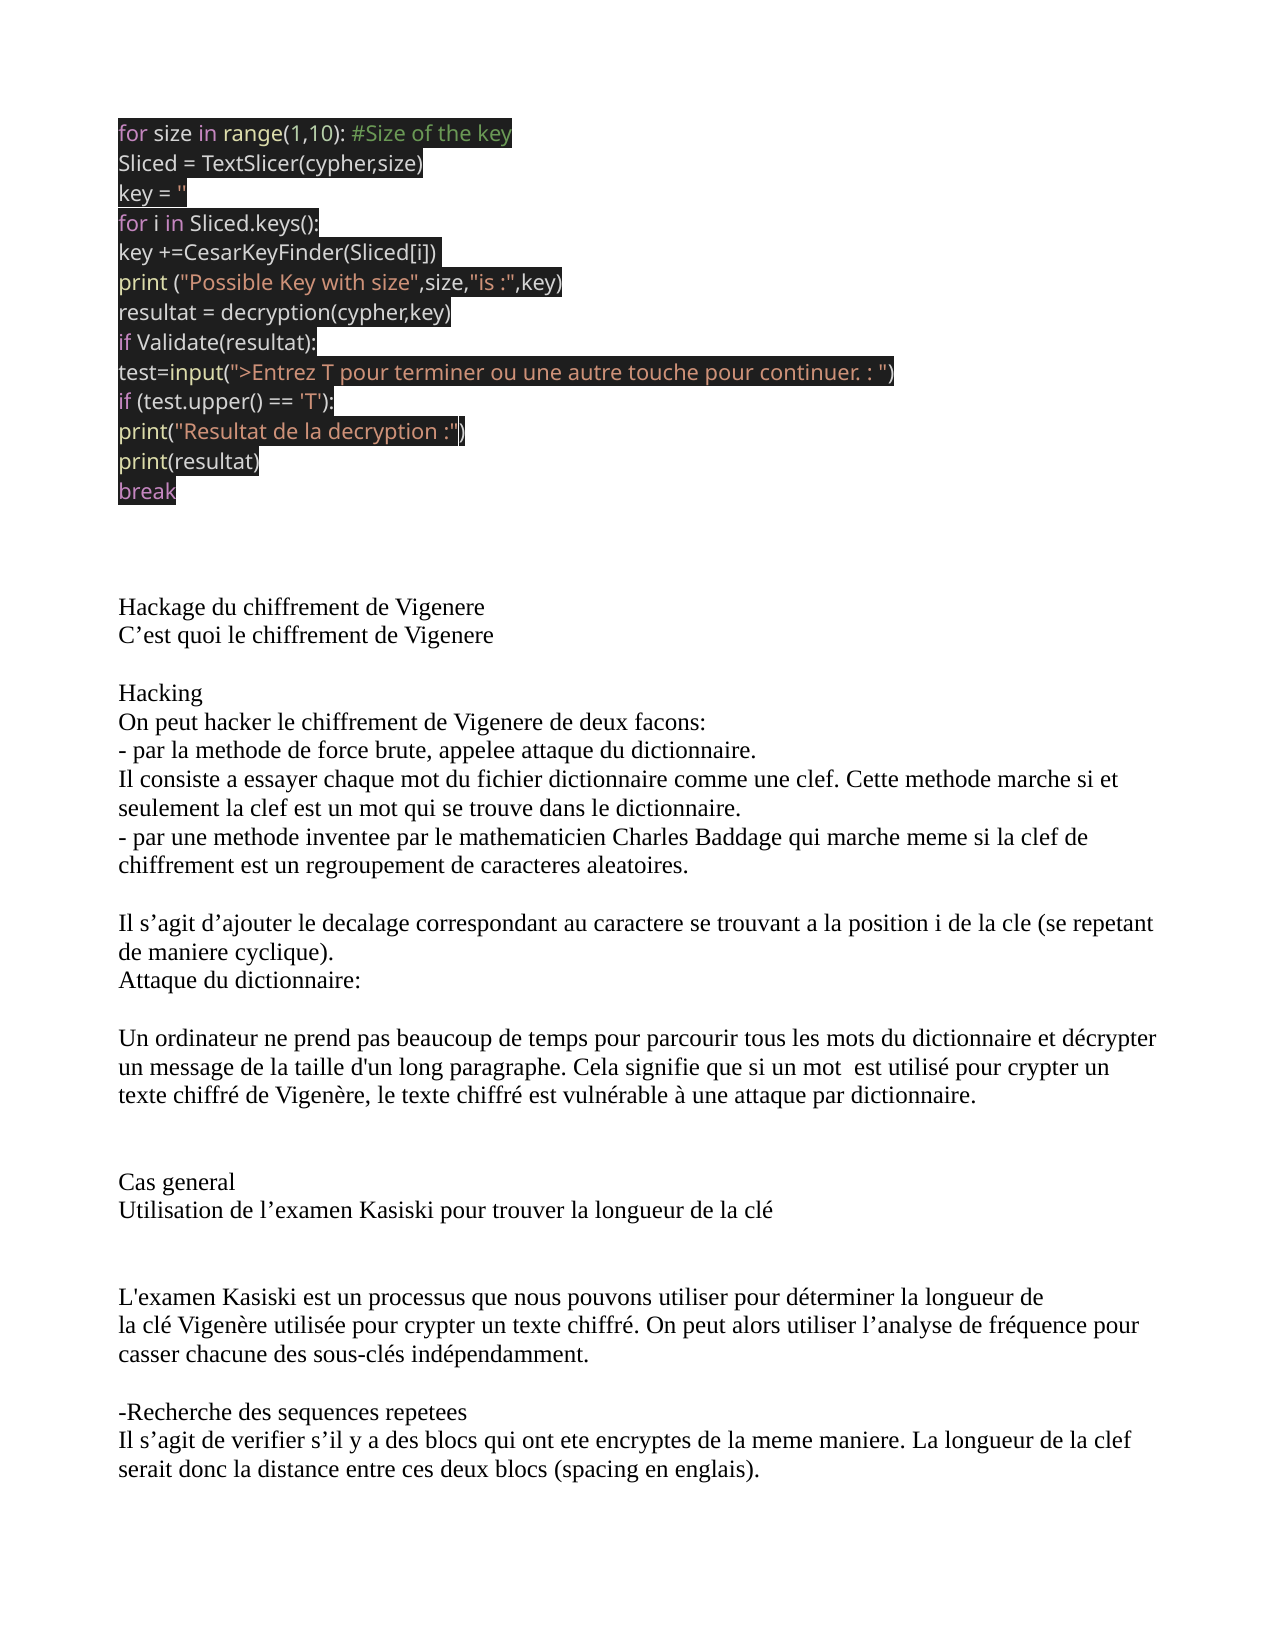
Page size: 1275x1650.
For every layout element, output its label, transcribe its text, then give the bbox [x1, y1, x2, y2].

text - par une methode inventee par le mathematicien Charles Baddage qui marche meme si la clef de chiffrement est un regroupement de caracteres aleatoires. [118, 822, 1157, 879]
text if Validate(resultat): [118, 327, 1157, 356]
text for size in range(1,10): #Size of the key [118, 118, 1157, 148]
text Utilisation de l’examen Kasiski pour trouver la longueur de la clé [118, 1195, 1157, 1224]
text -Recherche des sequences repetees [118, 1397, 1157, 1425]
text if (test.upper() == 'T'): [118, 386, 1157, 416]
text Il s’agit de verifier s’il y a des blocs qui ont ete encryptes de la meme maniere. La longueur de la clef serait donc la distance entre ces deux blocs (spacing en englais). [118, 1425, 1157, 1483]
text key = '' [118, 178, 1157, 207]
text Un ordinateur ne prend pas beaucoup de temps pour parcourir tous les mots du dictionnaire et décrypter un message de la taille d'un long paragraphe. Cela signifie que si un mot est utilisé pour crypter un texte chiffré de Vigenère, le texte chiffré est vulnérable à une attaque par dictionnaire. [118, 1023, 1157, 1109]
text test=input(">Entrez T pour terminer ou une autre touche pour continuer. : ") [118, 356, 1157, 386]
text Hacking [118, 678, 1157, 707]
text - par la methode de force brute, appelee attaque du dictionnaire. [118, 735, 1157, 764]
text Sliced = TextSlicer(cypher,size) [118, 148, 1157, 178]
text print("Resultat de la decryption :") [118, 416, 1157, 446]
text la clé Vigenère utilisée pour crypter un texte chiffré. On peut alors utiliser l’analyse de fréquence pour casser chacune des sous-clés indépendamment. [118, 1310, 1157, 1368]
text On peut hacker le chiffrement de Vigenere de deux facons: [118, 707, 1157, 735]
text C’est quoi le chiffrement de Vigenere [118, 620, 1157, 649]
text Hackage du chiffrement de Vigenere [118, 592, 1157, 620]
text print(resultat) [118, 446, 1157, 476]
text key +=CesarKeyFinder(Sliced[i]) [118, 237, 1157, 267]
text Cas general [118, 1167, 1157, 1195]
text Il consiste a essayer chaque mot du fichier dictionnaire comme une clef. Cette methode marche si et seulement la clef est un mot qui se trouve dans le dictionnaire. [118, 764, 1157, 822]
text resultat = decryption(cypher,key) [118, 297, 1157, 327]
text Il s’agit d’ajouter le decalage correspondant au caractere se trouvant a la position i de la cle (se repetant de maniere cyclique). [118, 908, 1157, 965]
text for i in Sliced.keys(): [118, 207, 1157, 237]
text break [118, 476, 1157, 505]
text Attaque du dictionnaire: [118, 965, 1157, 994]
text L'examen Kasiski est un processus que nous pouvons utiliser pour déterminer la longueur de [118, 1282, 1157, 1310]
text print ("Possible Key with size",size,"is :",key) [118, 267, 1157, 297]
